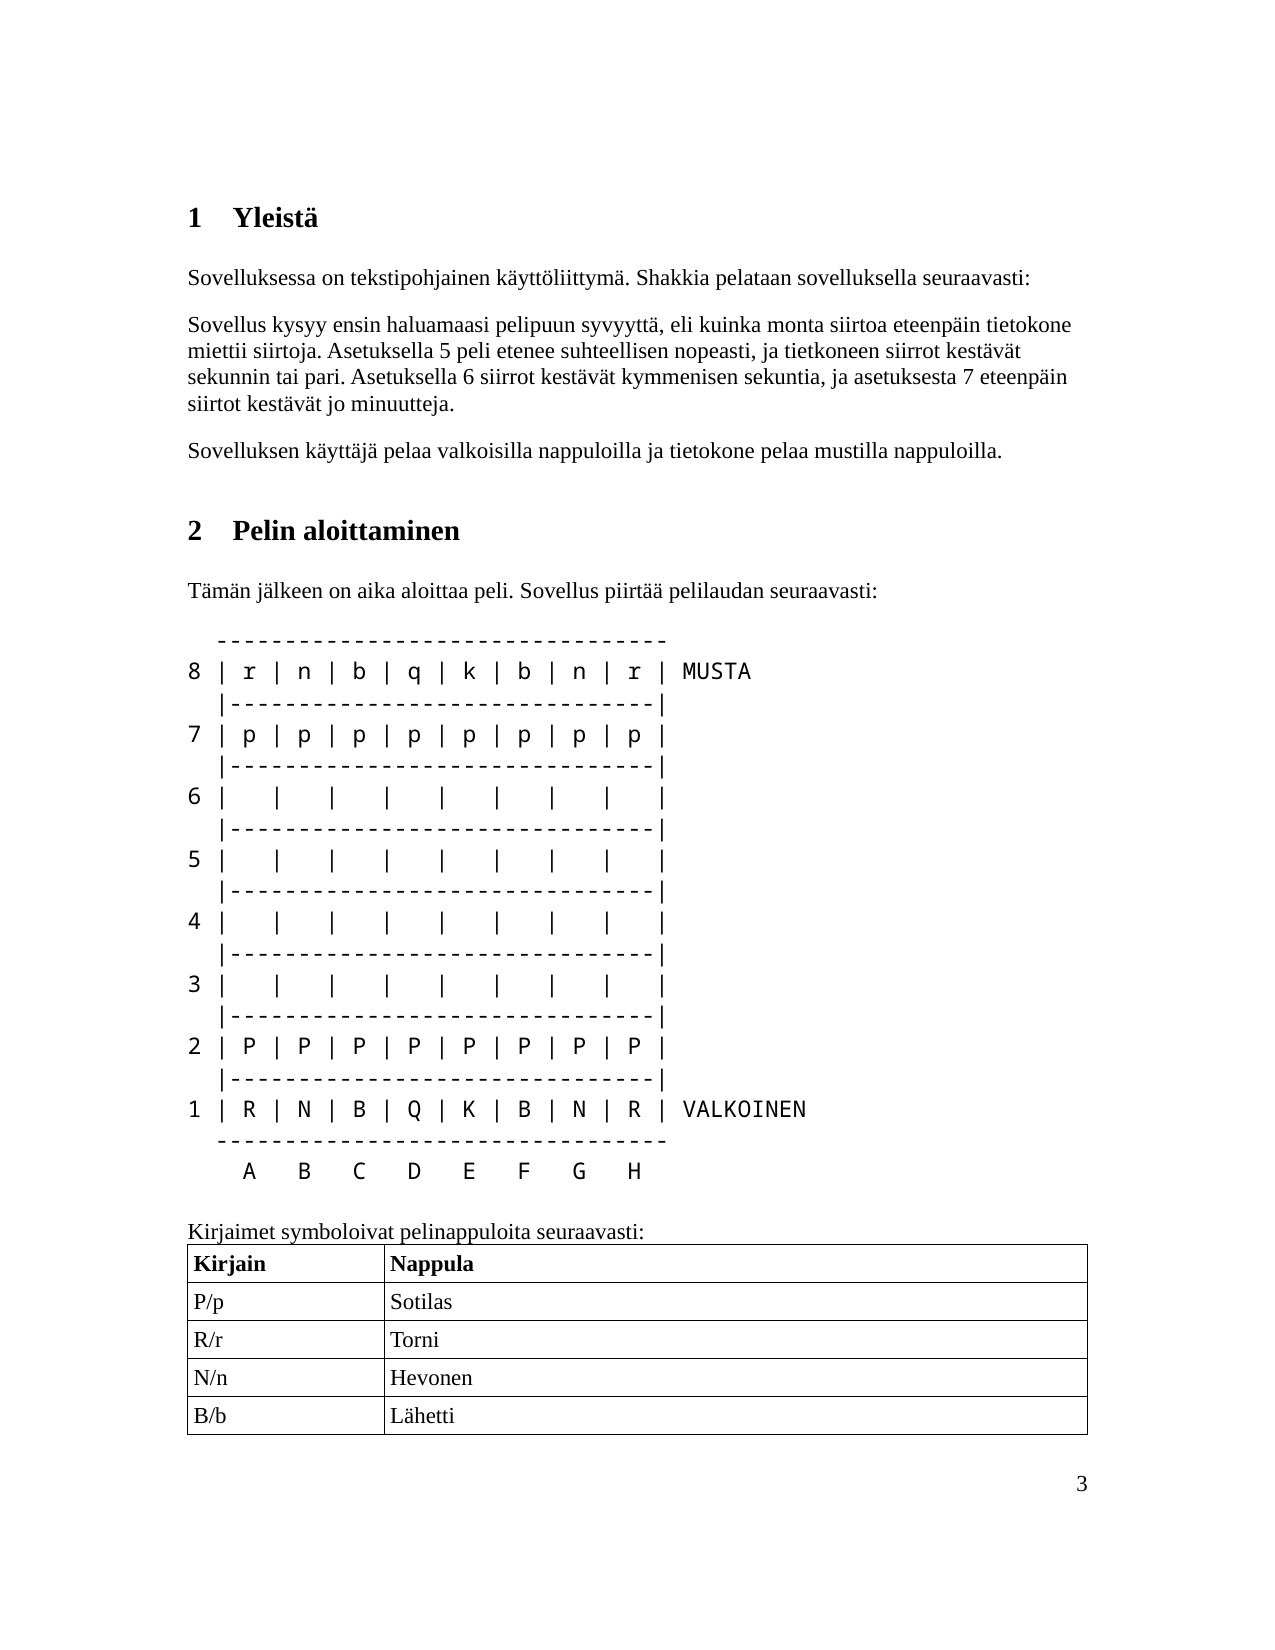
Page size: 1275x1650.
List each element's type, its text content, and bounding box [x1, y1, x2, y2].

subtitle Yleistä [187, 200, 1087, 233]
text 7 | p | p | p | p | p | p | p | p | [187, 718, 1087, 749]
table_cell B/b [188, 1397, 384, 1434]
table_cell Torni [385, 1321, 1087, 1358]
text Sovellus kysyy ensin haluamaasi pelipuun syvyyttä, eli kuinka monta siirtoa eteenpäin tietokone miettii siirtoja. Asetuksella 5 peli etenee suhteellisen nopeasti, ja tietkoneen siirrot kestävät sekunnin tai pari. Asetuksella 6 siirrot kestävät kymmenisen sekuntia, ja asetuksesta 7 eteenpäin siirtot kestävät jo minuutteja. [187, 311, 1087, 416]
table_cell R/r [188, 1321, 384, 1358]
text Tämän jälkeen on aika aloittaa peli. Sovellus piirtää pelilaudan seuraavasti: [187, 577, 1087, 603]
table_header Kirjain [188, 1245, 384, 1282]
table_cell Lähetti [385, 1397, 1087, 1434]
text |-------------------------------| [187, 812, 1087, 843]
text 1 | R | N | B | Q | K | B | N | R | VALKOINEN [187, 1093, 1087, 1124]
text 2 | P | P | P | P | P | P | P | P | [187, 1030, 1087, 1062]
text |-------------------------------| [187, 937, 1087, 968]
table_cell Sotilas [385, 1283, 1087, 1320]
text 6 | | | | | | | | | [187, 780, 1087, 812]
text A B C D E F G H [187, 1155, 1087, 1187]
text Sovelluksen käyttäjä pelaa valkoisilla nappuloilla ja tietokone pelaa mustilla nappuloilla. [187, 437, 1087, 463]
subtitle Pelin aloittaminen [187, 513, 1087, 547]
text 4 | | | | | | | | | [187, 905, 1087, 937]
table_cell Hevonen [385, 1359, 1087, 1396]
text --------------------------------- [187, 624, 1087, 655]
text |-------------------------------| [187, 999, 1087, 1030]
text |-------------------------------| [187, 874, 1087, 905]
table_cell P/p [188, 1283, 384, 1320]
text 3 | | | | | | | | | [187, 968, 1087, 999]
text 5 | | | | | | | | | [187, 843, 1087, 874]
text --------------------------------- [187, 1124, 1087, 1155]
text |-------------------------------| [187, 1062, 1087, 1093]
text |-------------------------------| [187, 749, 1087, 780]
text |-------------------------------| [187, 687, 1087, 718]
text Sovelluksessa on tekstipohjainen käyttöliittymä. Shakkia pelataan sovelluksella seuraavasti: [187, 263, 1087, 290]
text 8 | r | n | b | q | k | b | n | r | MUSTA [187, 655, 1087, 687]
table_cell N/n [188, 1359, 384, 1396]
table_header Nappula [385, 1245, 1087, 1282]
text Kirjaimet symboloivat pelinappuloita seuraavasti: [187, 1218, 1087, 1244]
